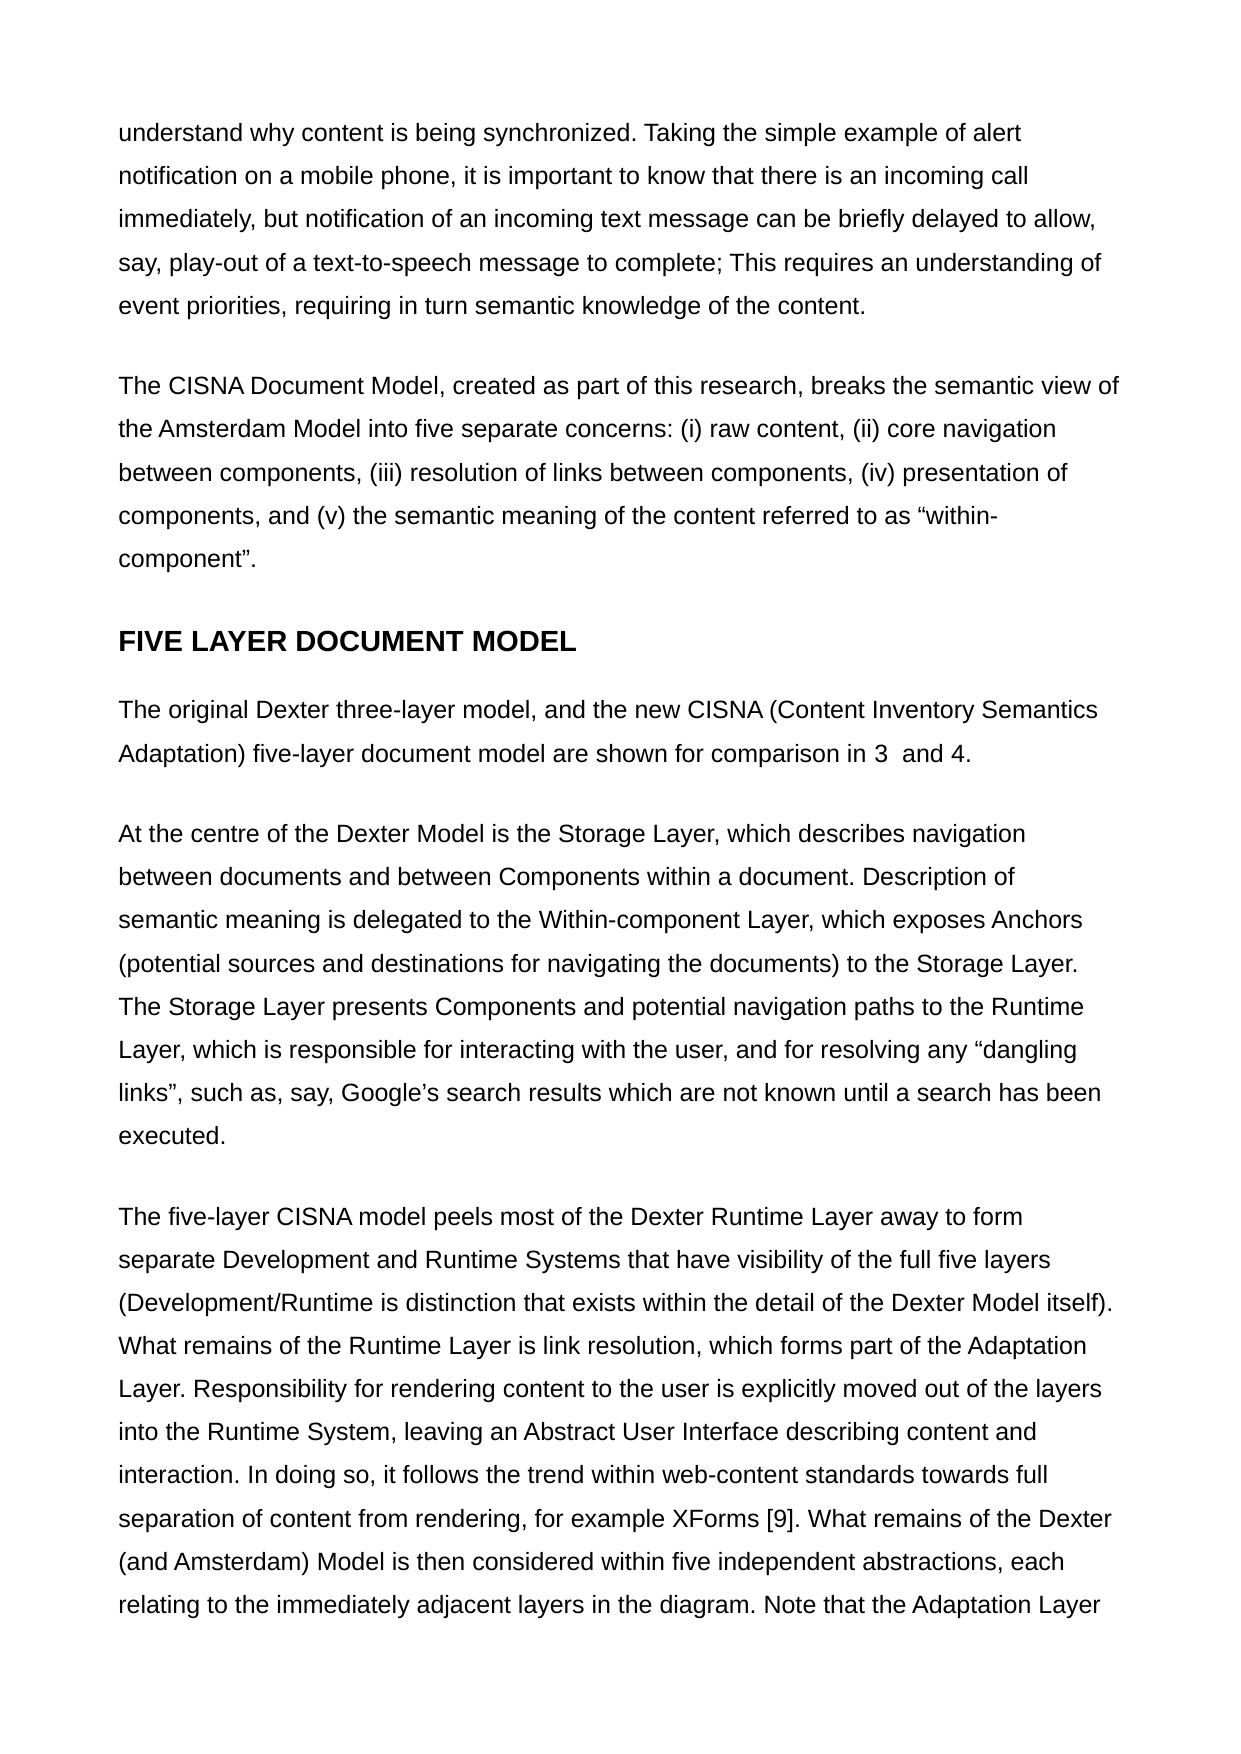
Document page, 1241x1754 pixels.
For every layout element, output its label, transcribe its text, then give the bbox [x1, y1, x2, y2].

text The CISNA Document Model, created as part of this research, breaks the semantic view of the Amsterdam Model into five separate concerns: (i) raw content, (ii) core navigation between components, (iii) resolution of links between components, (iv) presentation of components, and (v) the semantic meaning of the content referred to as “within-component”. [118, 371, 1122, 572]
text The original Dexter three-layer model, and the new CISNA (Content Inventory Semantics Adaptation) five-layer document model are shown for comparison in Figure 3 and Figure 4. [118, 695, 1122, 767]
subtitle FIVE LAYER DOCUMENT MODEL [118, 624, 1122, 658]
text At the centre of the Dexter Model is the Storage Layer, which describes navigation between documents and between Components within a document. Description of semantic meaning is delegated to the Within-component Layer, which exposes Anchors (potential sources and destinations for navigating the documents) to the Storage Layer. The Storage Layer presents Components and potential navigation paths to the Runtime Layer, which is responsible for interacting with the user, and for resolving any “dangling links”, such as, say, Google’s search results which are not known until a search has been executed. [118, 819, 1122, 1150]
text understand why content is being synchronized. Taking the simple example of alert notification on a mobile phone, it is important to know that there is an incoming call immediately, but notification of an incoming text message can be briefly delayed to allow, say, play-out of a text-to-speech message to complete; This requires an understanding of event priorities, requiring in turn semantic knowledge of the content. [118, 118, 1122, 319]
text The five-layer CISNA model peels most of the Dexter Runtime Layer away to form separate Development and Runtime Systems that have visibility of the full five layers (Development/Runtime is distinction that exists within the detail of the Dexter Model itself). What remains of the Runtime Layer is link resolution, which forms part of the Adaptation Layer. Responsibility for rendering content to the user is explicitly moved out of the layers into the Runtime System, leaving an Abstract User Interface describing content and interaction. In doing so, it follows the trend within web-content standards towards full separation of content from rendering, for example XForms [9]. What remains of the Dexter (and Amsterdam) Model is then considered within five independent abstractions, each relating to the immediately adjacent layers in the diagram. Note that the Adaptation Layer [118, 1202, 1122, 1618]
